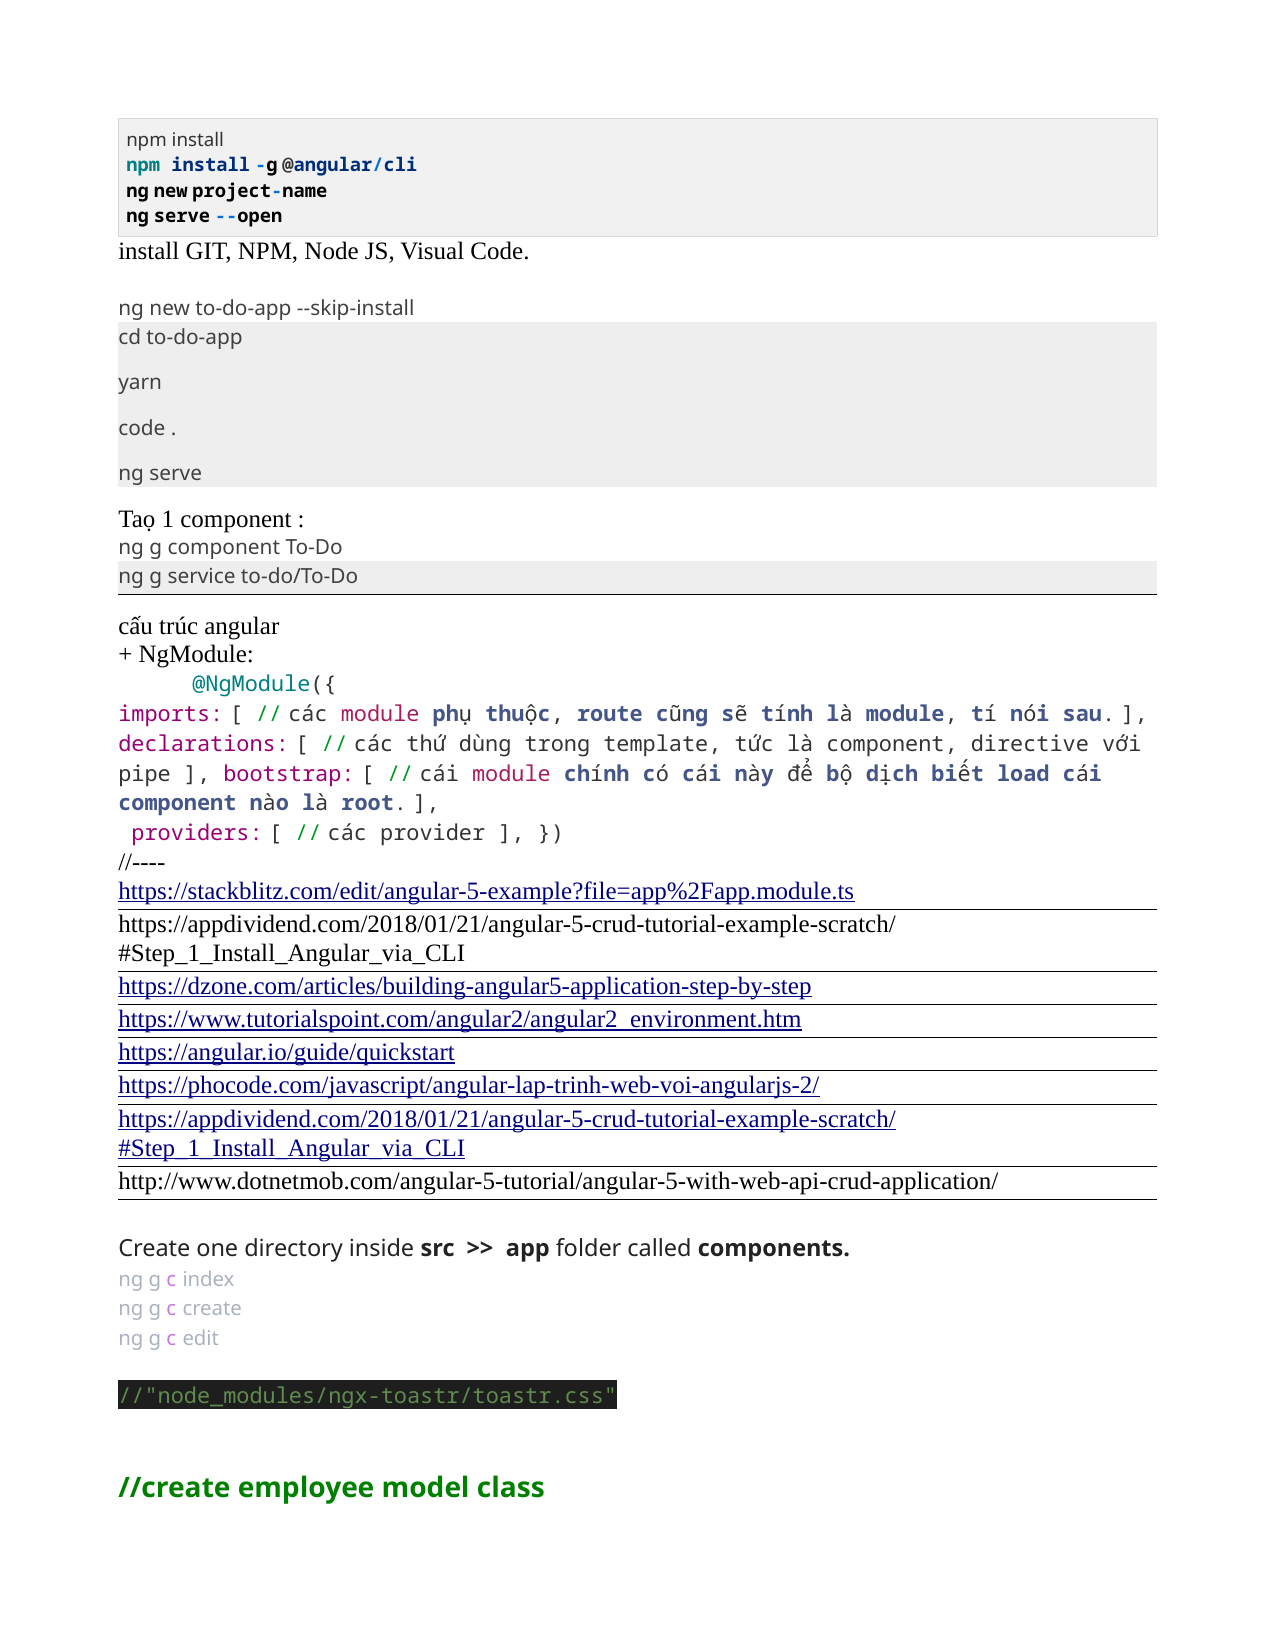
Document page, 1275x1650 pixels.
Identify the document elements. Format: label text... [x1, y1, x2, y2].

text code . [118, 413, 1157, 441]
text ng g c edit [118, 1322, 1157, 1351]
text https://stackblitz.com/edit/angular-5-example?file=app%2Fapp.module.ts [118, 876, 1157, 909]
text //---- [118, 847, 1157, 876]
text install GIT, NPM, Node JS, Visual Code. [118, 237, 1157, 265]
text npm install [119, 119, 1157, 144]
text //create employee model class [118, 1467, 1157, 1505]
text ng g component To-Do [118, 532, 1157, 561]
text http://www.dotnetmob.com/angular-5-tutorial/angular-5-with-web-api-crud-application/ [118, 1167, 1157, 1199]
text ng new project-name [119, 169, 1157, 195]
text https://appdividend.com/2018/01/21/angular-5-crud-tutorial-example-scratch/#Step_1_Install_Angular_via_CLI [118, 910, 1157, 971]
text ng serve [118, 458, 1157, 487]
text Taọ 1 component : [118, 504, 1157, 532]
text ng g c index [118, 1263, 1157, 1292]
text + NgModule: [118, 639, 1157, 668]
text npm install -g @angular/cli [119, 144, 1157, 169]
text ng new to-do-app --skip-install [118, 293, 1157, 322]
text declarations: [ // các thứ dùng trong template, tức là component, directive với pipe ], bootstrap: [ // cái module chính có cái này để bộ dịch biết load cái component nào là root. ], [118, 728, 1157, 817]
text https://www.tutorialspoint.com/angular2/angular2_environment.htm [118, 1005, 1157, 1037]
text cd to-do-app [118, 322, 1157, 350]
text ng g service to-do/To-Do [118, 561, 1157, 594]
text yarn [118, 367, 1157, 396]
text cấu trúc angular [118, 611, 1157, 639]
text https://angular.io/guide/quickstart [118, 1038, 1157, 1070]
text https://appdividend.com/2018/01/21/angular-5-crud-tutorial-example-scratch/#Step_1_Install_Angular_via_CLI [118, 1105, 1157, 1166]
text providers: [ // các provider ], }) [118, 817, 1157, 847]
text https://phocode.com/javascript/angular-lap-trinh-web-voi-angularjs-2/ [118, 1071, 1157, 1104]
text ng g c create [118, 1292, 1157, 1322]
text //"node_modules/ngx-toastr/toastr.css" [118, 1379, 1157, 1409]
text Create one directory inside src >> app folder called components. [118, 1231, 1157, 1263]
text imports: [ // các module phụ thuộc, route cũng sẽ tính là module, tí nói sau. ], [118, 698, 1157, 728]
text ng serve --open [119, 195, 1157, 236]
text https://dzone.com/articles/building-angular5-application-step-by-step [118, 972, 1157, 1004]
text @NgModule({ [118, 668, 1157, 698]
